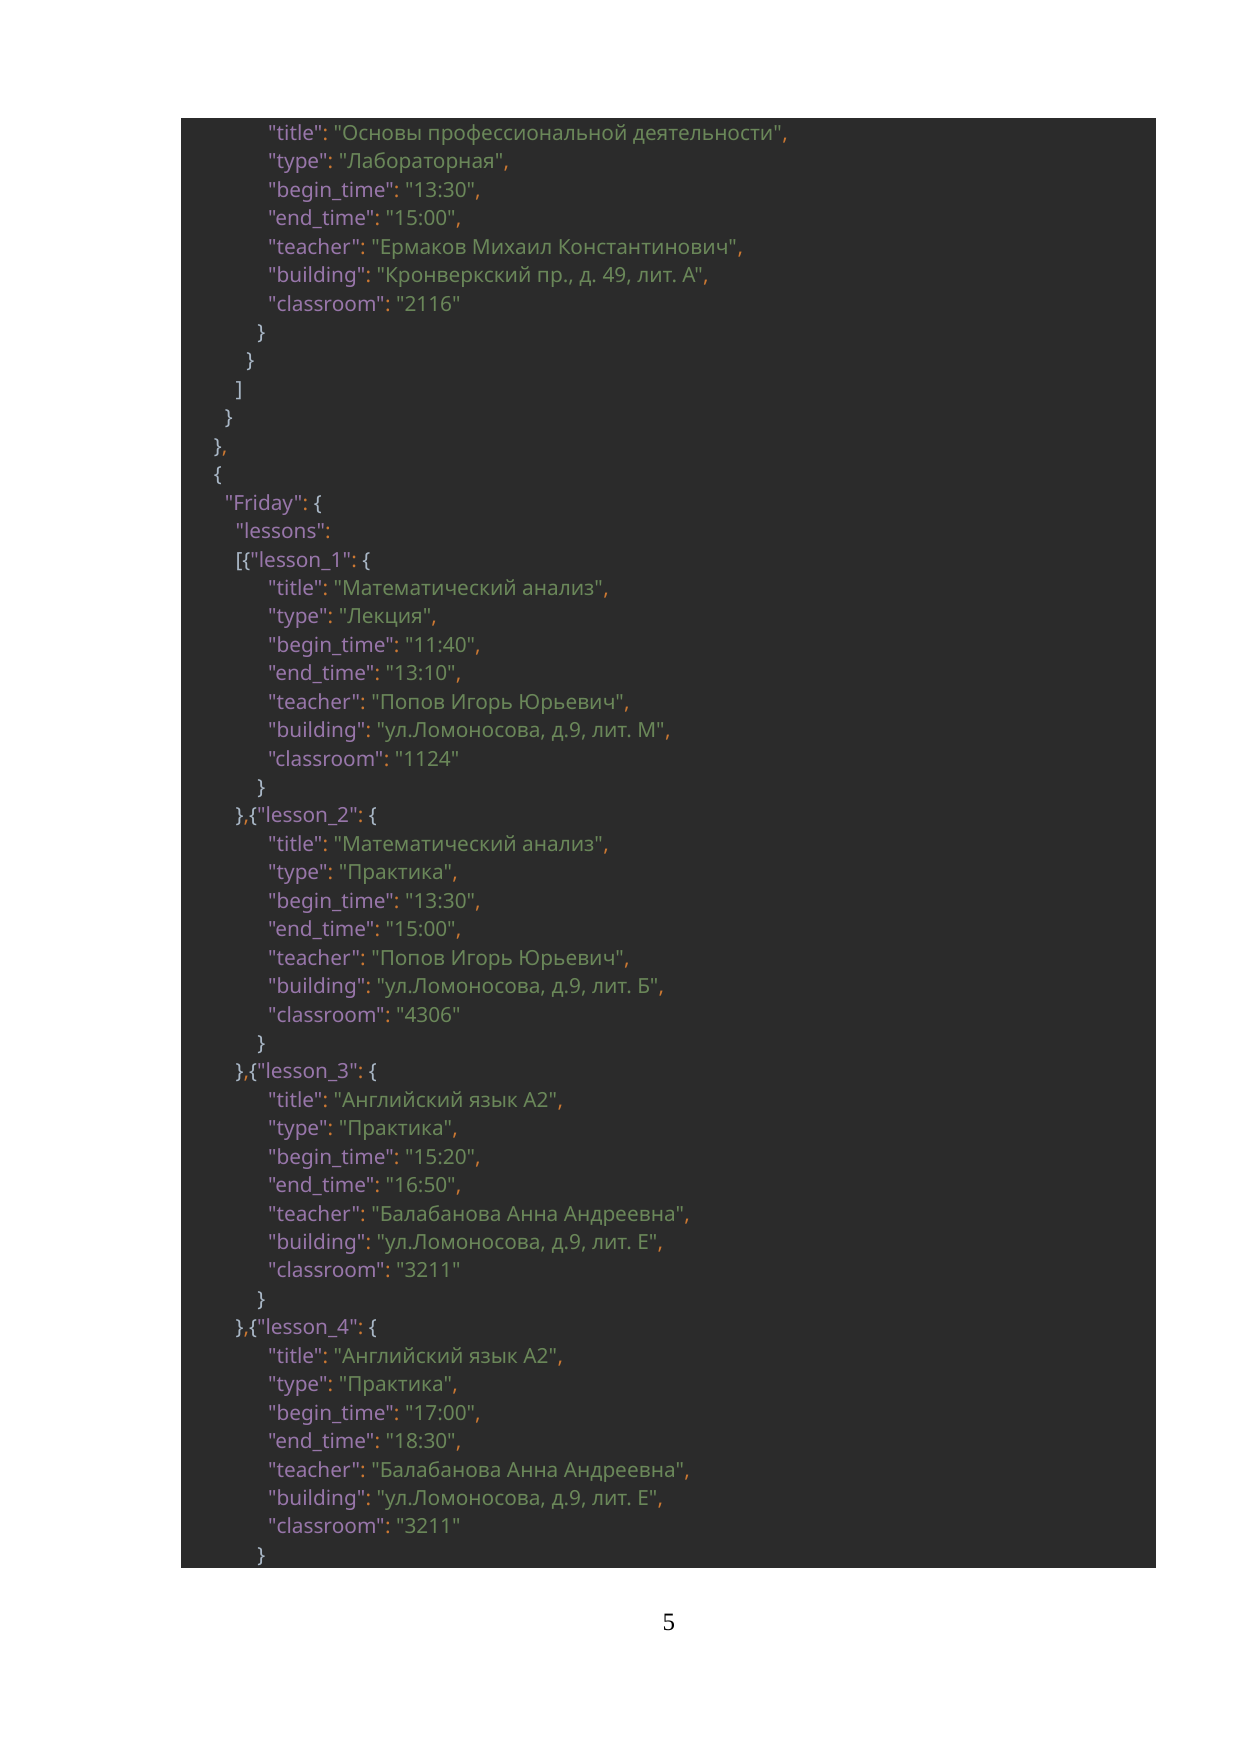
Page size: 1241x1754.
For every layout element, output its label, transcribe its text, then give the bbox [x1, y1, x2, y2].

text ] } }, { "Friday": { "lessons": [{"lesson_1": { "title": "Математический анализ", "type": "Лекция", "begin_time": "11:40", "end_time": "13:10", "teacher": "Попов Игорь Юрьевич", "building": "ул.Ломоносова, д.9, лит. M", "classroom": "1124" } },{"lesson_2": { "title": "Математический анализ", "type": "Практика", "begin_time": "13:30", "end_time": "15:00", "teacher": "Попов Игорь Юрьевич", "building": "ул.Ломоносова, д.9, лит. Б", "classroom": "4306" } },{"lesson_3": { "title": "Английский язык A2", "type": "Практика", "begin_time": "15:20", "end_time": "16:50", "teacher": "Балабанова Анна Андреевна", "building": "ул.Ломоносова, д.9, лит. Е", "classroom": "3211" } },{"lesson_4": { "title": "Английский язык A2", "type": "Практика", "begin_time": "17:00", "end_time": "18:30", "teacher": "Балабанова Анна Андреевна", "building": "ул.Ломоносова, д.9, лит. Е", "classroom": "3211" } [181, 374, 1156, 1568]
text "title": "Основы профессиональной деятельности", "type": "Лабораторная", "begin_time": "13:30", "end_time": "15:00", "teacher": "Ермаков Михаил Константинович", "building": "Кронверкский пр., д. 49, лит. А", "classroom": "2116" } } [181, 118, 1156, 374]
